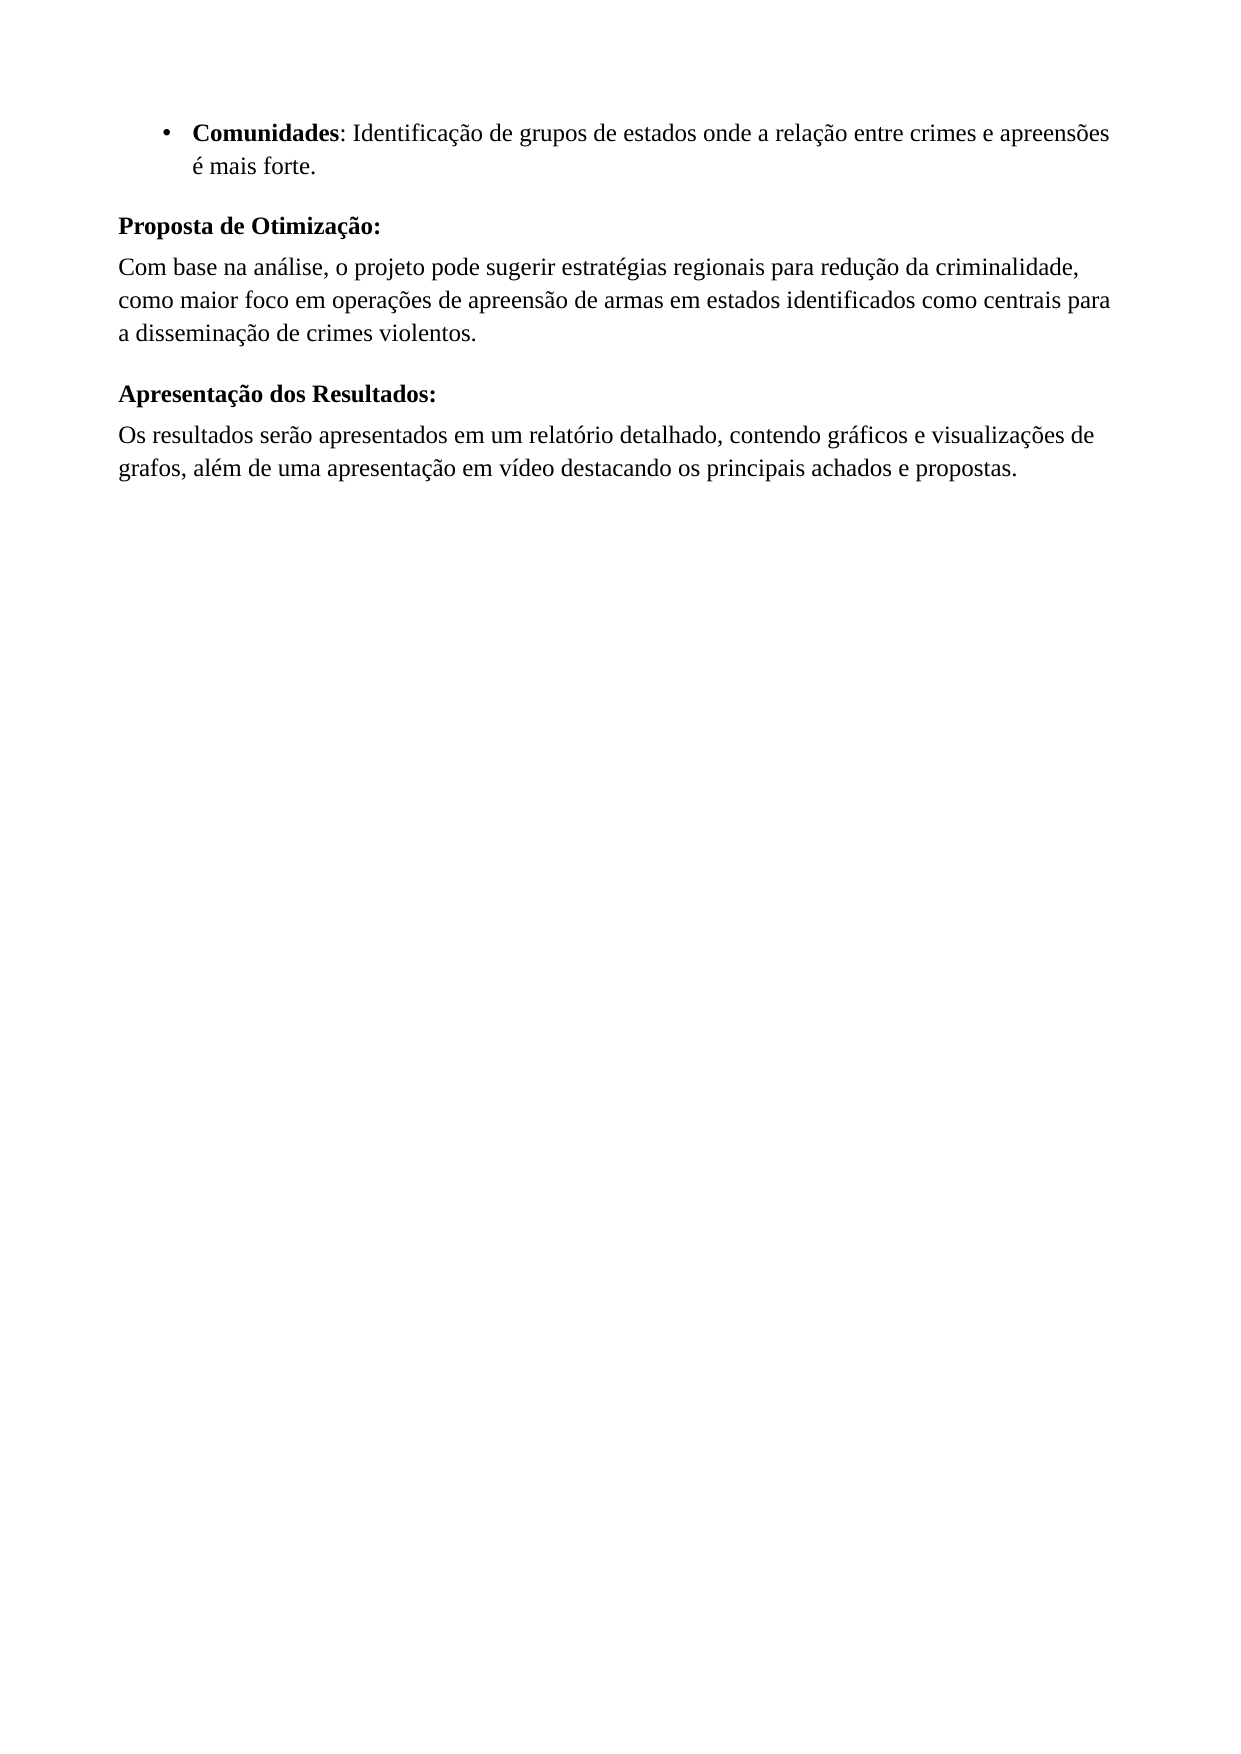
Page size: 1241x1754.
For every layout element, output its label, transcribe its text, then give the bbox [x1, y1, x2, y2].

text Os resultados serão apresentados em um relatório detalhado, contendo gráficos e visualizações de grafos, além de uma apresentação em vídeo destacando os principais achados e propostas. [118, 420, 1122, 482]
text Com base na análise, o projeto pode sugerir estratégias regionais para redução da criminalidade, como maior foco em operações de apreensão de armas em estados identificados como centrais para a disseminação de crimes violentos. [118, 252, 1122, 347]
list Comunidades: Identificação de grupos de estados onde a relação entre crimes e apreensões é mais forte. [162, 118, 1122, 180]
subtitle Apresentação dos Resultados: [118, 379, 1122, 407]
subtitle Proposta de Otimização: [118, 211, 1122, 240]
